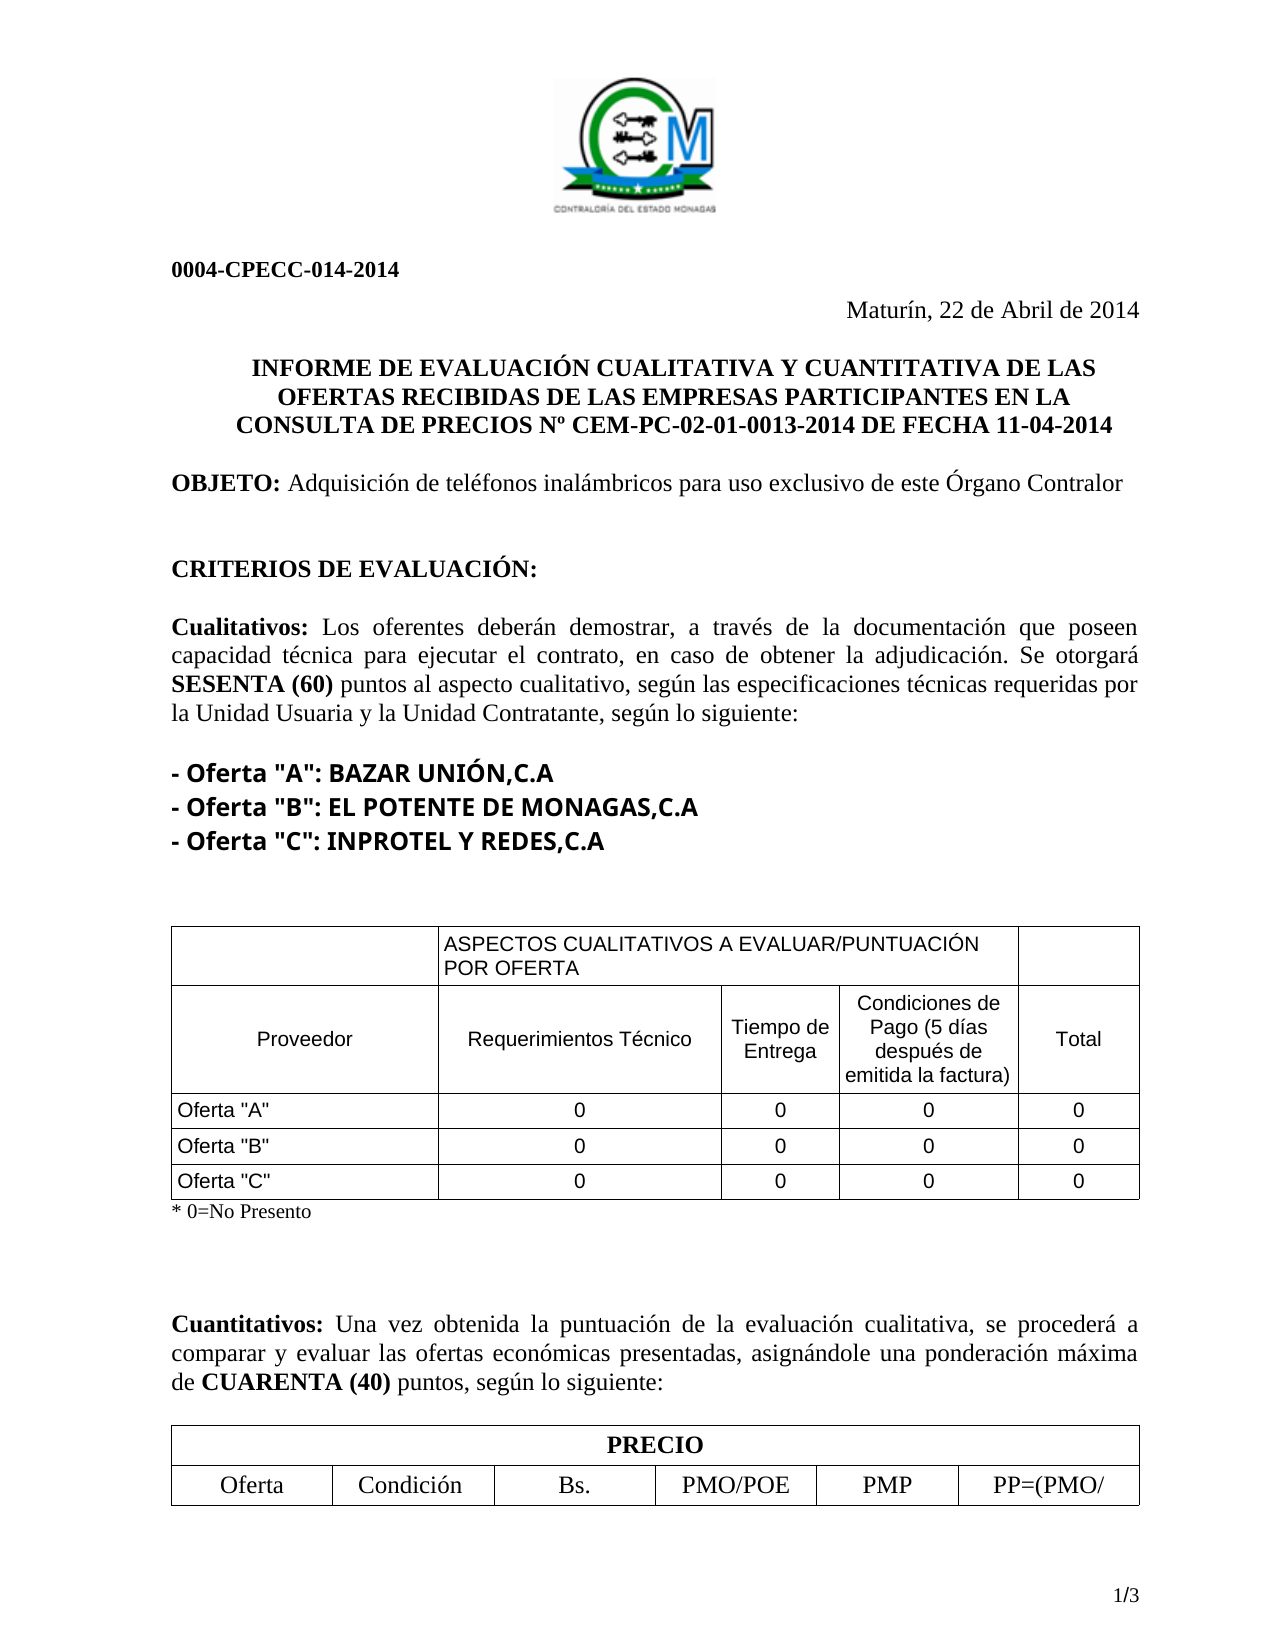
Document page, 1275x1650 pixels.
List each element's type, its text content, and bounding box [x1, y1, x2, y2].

table_cell 0 [439, 1094, 721, 1128]
table_header [1019, 927, 1139, 985]
table_cell PMO/POE [656, 1466, 816, 1505]
picture [551, 75, 719, 216]
table_cell 0 [1019, 1129, 1139, 1163]
text CRITERIOS DE EVALUACIÓN: [171, 554, 1139, 583]
text Maturín, 22 de Abril de 2014 [171, 295, 1139, 324]
table_header PRECIO [172, 1426, 1139, 1465]
table_cell 0 [439, 1165, 721, 1199]
text - Oferta "A": BAZAR UNIÓN,C.A - Oferta "B": EL POTENTE DE MONAGAS,C.A - Oferta "C": INPROTEL Y REDES,C.A [171, 755, 1139, 892]
table_cell Condiciones de Pago (5 días después de emitida la factura) [840, 986, 1018, 1092]
table_header ASPECTOS CUALITATIVOS A EVALUAR/PUNTUACIÓN POR OFERTA [439, 927, 1018, 985]
text * 0=No Presento [171, 1200, 1139, 1223]
text Cualitativos: Los oferentes deberán demostrar, a través de la documentación que poseen capacidad técnica para ejecutar el contrato, en caso de obtener la adjudicación. Se otorgará SESENTA (60) puntos al aspecto cualitativo, según las especificaciones técnicas requeridas por la Unidad Usuaria y la Unidad Contratante, según lo siguiente: [171, 612, 1139, 727]
table_header [172, 927, 438, 985]
table_cell PP=(PMO/ [959, 1466, 1139, 1505]
text INFORME DE EVALUACIÓN CUALITATIVA Y CUANTITATIVA DE LAS OFERTAS RECIBIDAS DE LAS EMPRESAS PARTICIPANTES EN LA CONSULTA DE PRECIOS Nº CEM-PC-02-01-0013-2014 DE FECHA 11-04-2014 [209, 353, 1139, 439]
table_cell 0 [840, 1129, 1018, 1163]
table_cell 0 [439, 1129, 721, 1163]
table_cell Oferta "B" [172, 1129, 438, 1163]
table_cell 0 [1019, 1165, 1139, 1199]
table_cell 0 [840, 1165, 1018, 1199]
table_cell Proveedor [172, 986, 438, 1092]
table_cell 0 [722, 1129, 839, 1163]
table_cell Oferta "A" [172, 1094, 438, 1128]
text 0004-CPECC-014-2014 [171, 257, 1139, 283]
table_cell Tiempo de Entrega [722, 986, 839, 1092]
table_cell 0 [722, 1094, 839, 1128]
table_cell Total [1019, 986, 1139, 1092]
table_cell PMP [817, 1466, 958, 1505]
table_cell Oferta [172, 1466, 332, 1505]
table_cell 0 [722, 1165, 839, 1199]
table_cell 0 [840, 1094, 1018, 1128]
table_cell Requerimientos Técnico [439, 986, 721, 1092]
table_cell Condición [333, 1466, 494, 1505]
table_cell Oferta "C" [172, 1165, 438, 1199]
table_cell 0 [1019, 1094, 1139, 1128]
text Cuantitativos: Una vez obtenida la puntuación de la evaluación cualitativa, se procederá a comparar y evaluar las ofertas económicas presentadas, asignándole una ponderación máxima de CUARENTA (40) puntos, según lo siguiente: [171, 1309, 1139, 1396]
table_cell Bs. [495, 1466, 655, 1505]
text OBJETO: Adquisición de teléfonos inalámbricos para uso exclusivo de este Órgano Contralor [171, 468, 1139, 497]
